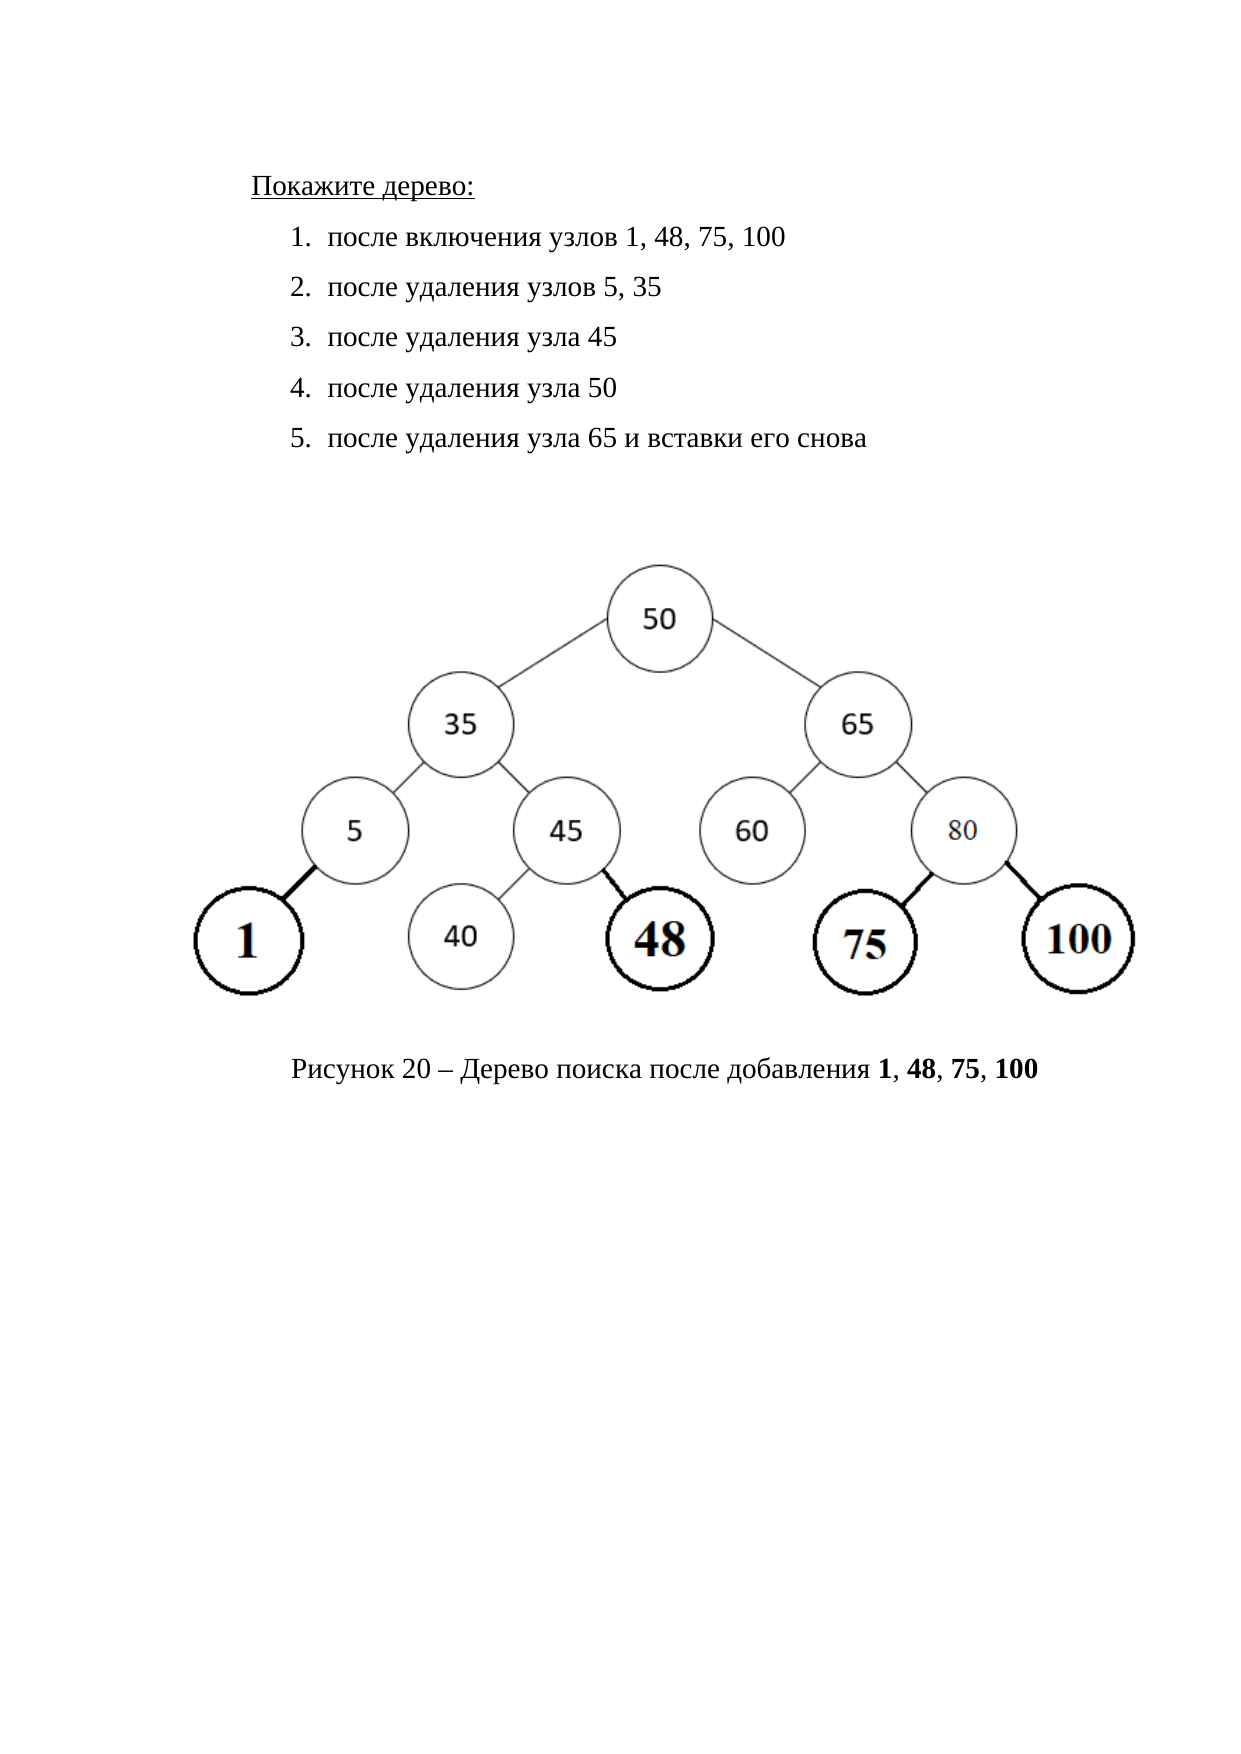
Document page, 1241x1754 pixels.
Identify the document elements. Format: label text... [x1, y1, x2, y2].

list после включения узлов 1, 48, 75, 100 [290, 219, 1152, 252]
list после удаления узла 50 [290, 370, 1152, 403]
text Рисунок 20 – Дерево поиска после добавления 1, 48, 75, 100 [177, 1051, 1152, 1085]
list после удаления узлов 5, 35 [290, 269, 1152, 303]
list после удаления узла 45 [290, 319, 1152, 353]
list после удаления узла 65 и вставки его снова [290, 420, 1152, 453]
picture [177, 520, 1152, 1035]
text Покажите дерево: [177, 168, 1152, 202]
